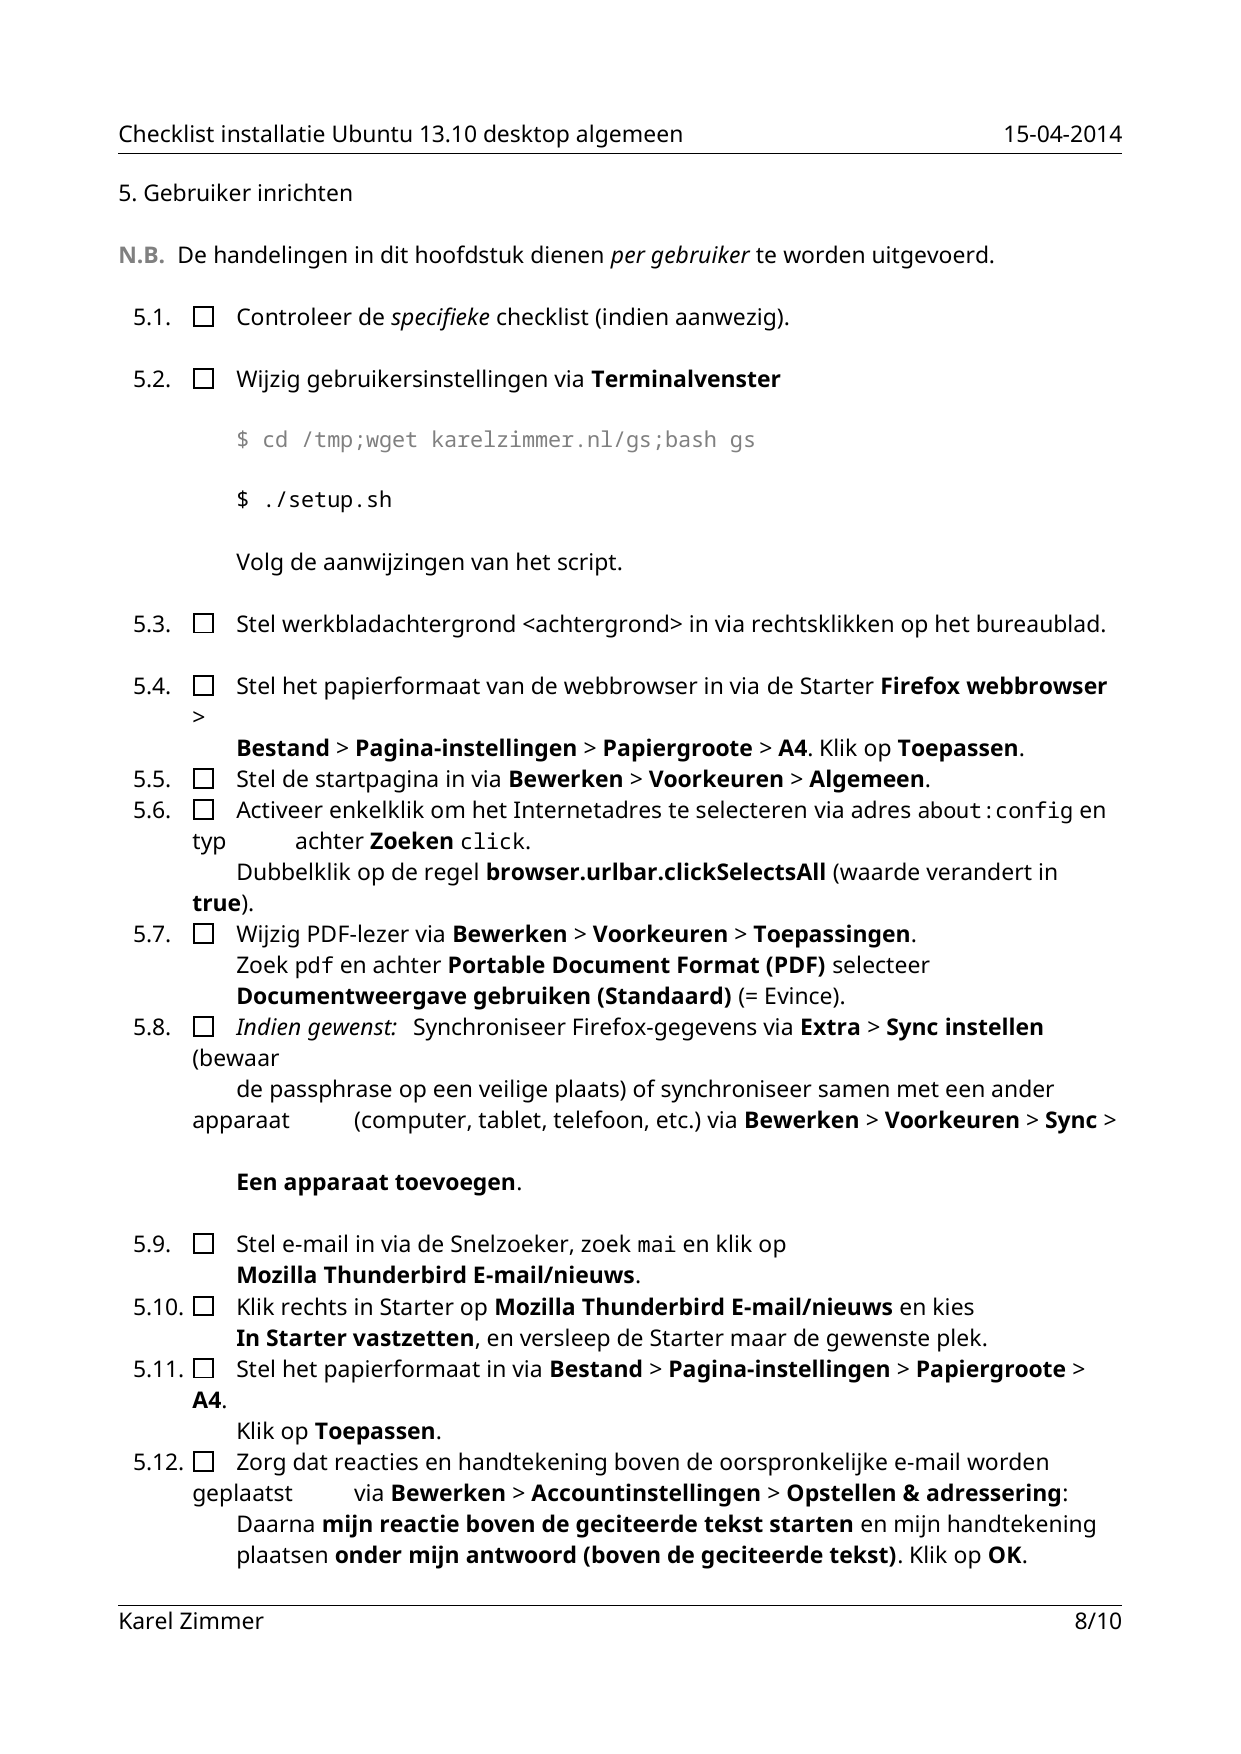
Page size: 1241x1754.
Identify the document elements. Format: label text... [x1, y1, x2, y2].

list Gebruiker inrichten [118, 177, 1122, 208]
list Wijzig gebruikersinstellingen via Terminalvenster $ cd /tmp;wget karelzimmer.nl/gs;bash gs $ ./setup.sh Volg de aanwijzingen van het script. [133, 363, 1122, 576]
list Stel het papierformaat van de webbrowser in via de Starter Firefox webbrowser > Bestand > Pagina-instellingen > Papiergroote > A4. Klik op Toepassen. [133, 669, 1122, 763]
list Stel de startpagina in via Bewerken > Voorkeuren > Algemeen. [133, 763, 1122, 794]
list N.B. De handelingen in dit hoofdstuk dienen per gebruiker te worden uitgevoerd. [118, 239, 1122, 270]
list Klik rechts in Starter op Mozilla Thunderbird E-mail/nieuws en kies In Starter vastzetten, en versleep de Starter maar de gewenste plek. [133, 1290, 1122, 1352]
list Indien gewenst: Synchroniseer Firefox-gegevens via Extra > Sync instellen (bewaar de passphrase op een veilige plaats) of synchroniseer samen met een ander apparaat (computer, tablet, telefoon, etc.) via Bewerken > Voorkeuren > Sync > Een apparaat toevoegen. [133, 1011, 1122, 1197]
list Controleer de specifieke checklist (indien aanwezig). [133, 301, 1122, 332]
list Activeer enkelklik om het Internetadres te selecteren via adres about:config en typ achter Zoeken click. Dubbelklik op de regel browser.urlbar.clickSelectsAll (waarde verandert in true). [133, 794, 1122, 918]
list Zorg dat reacties en handtekening boven de oorspronkelijke e-mail worden geplaatst via Bewerken > Accountinstellingen > Opstellen & adressering: Daarna mijn reactie boven de geciteerde tekst starten en mijn handtekening plaatsen onder mijn antwoord (boven de geciteerde tekst). Klik op OK. [133, 1446, 1122, 1570]
list Stel het papierformaat in via Bestand > Pagina-instellingen > Papiergroote > A4. Klik op Toepassen. [133, 1352, 1122, 1446]
list Stel werkbladachtergrond <achtergrond> in via rechtsklikken op het bureaublad. [133, 607, 1122, 638]
list Wijzig PDF-lezer via Bewerken > Voorkeuren > Toepassingen. Zoek pdf en achter Portable Document Format (PDF) selecteer Documentweergave gebruiken (Standaard) (= Evince). [133, 918, 1122, 1011]
list Stel e-mail in via de Snelzoeker, zoek mai en klik op Mozilla Thunderbird E-mail/nieuws. [133, 1228, 1122, 1290]
